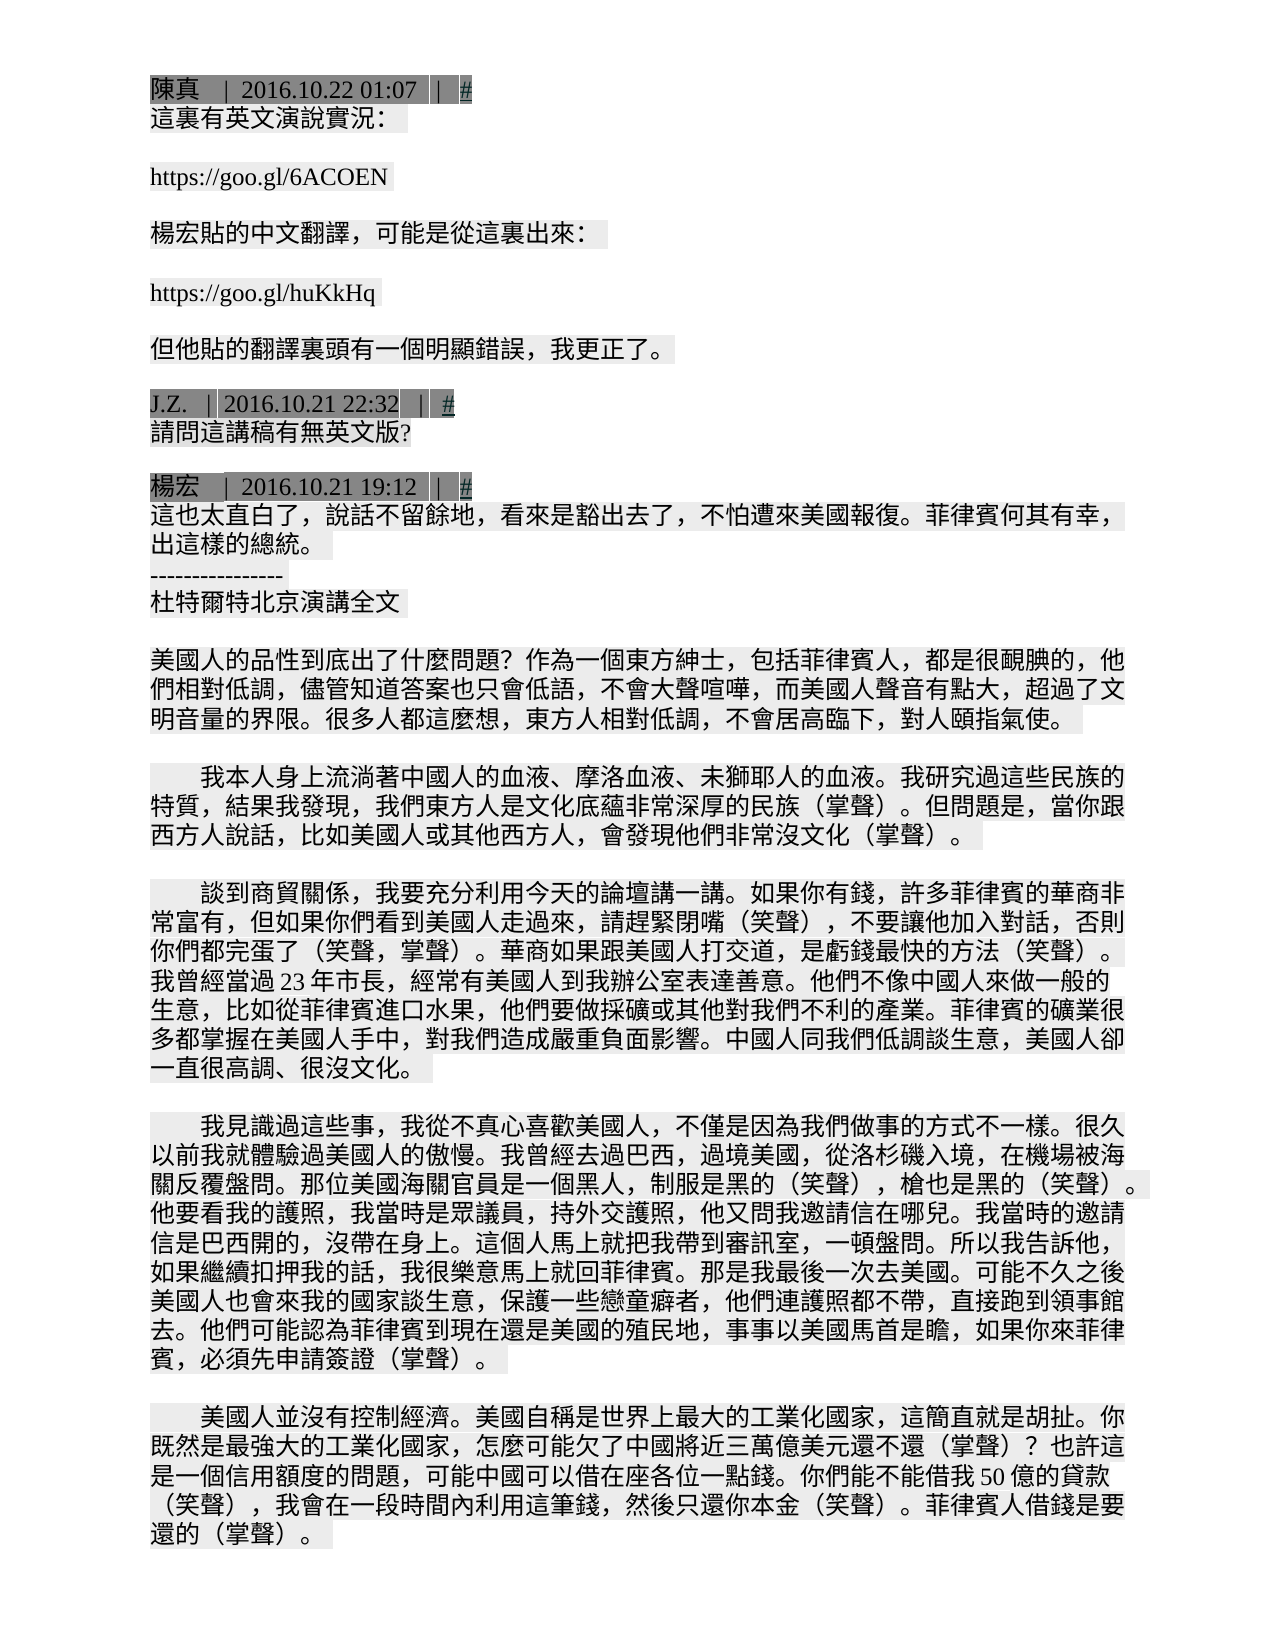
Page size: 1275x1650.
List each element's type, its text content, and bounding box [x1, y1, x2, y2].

text 這也太直白了，說話不留餘地，看來是豁出去了，不怕遭來美國報復。菲律賓何其有幸，出這樣的總統。 ---------------- 杜特爾特北京演講全文 美國人的品性到底出了什麼問題？作為一個東方紳士，包括菲律賓人，都是很靦腆的，他們相對低調，儘管知道答案也只會低語，不會大聲喧嘩，而美國人聲音有點大，超過了文明音量的界限。很多人都這麼想，東方人相對低調，不會居高臨下，對人頤指氣使。 我本人身上流淌著中國人的血液、摩洛血液、未獅耶人的血液。我研究過這些民族的特質，結果我發現，我們東方人是文化底蘊非常深厚的民族（掌聲）。但問題是，當你跟西方人說話，比如美國人或其他西方人，會發現他們非常沒文化（掌聲）。 談到商貿關係，我要充分利用今天的論壇講一講。如果你有錢，許多菲律賓的華商非常富有，但如果你們看到美國人走過來，請趕緊閉嘴（笑聲），不要讓他加入對話，否則你們都完蛋了（笑聲，掌聲）。華商如果跟美國人打交道，是虧錢最快的方法（笑聲）。我曾經當過23年市長，經常有美國人到我辦公室表達善意。他們不像中國人來做一般的生意，比如從菲律賓進口水果，他們要做採礦或其他對我們不利的產業。菲律賓的礦業很多都掌握在美國人手中，對我們造成嚴重負面影響。中國人同我們低調談生意，美國人卻一直很高調、很沒文化。 我見識過這些事，我從不真心喜歡美國人，不僅是因為我們做事的方式不一樣。很久以前我就體驗過美國人的傲慢。我曾經去過巴西，過境美國，從洛杉磯入境，在機場被海關反覆盤問。那位美國海關官員是一個黑人，制服是黑的（笑聲），槍也是黑的（笑聲）。他要看我的護照，我當時是眾議員，持外交護照，他又問我邀請信在哪兒。我當時的邀請信是巴西開的，沒帶在身上。這個人馬上就把我帶到審訊室，一頓盤問。所以我告訴他，如果繼續扣押我的話，我很樂意馬上就回菲律賓。那是我最後一次去美國。可能不久之後美國人也會來我的國家談生意，保護一些戀童癖者，他們連護照都不帶，直接跑到領事館去。他們可能認為菲律賓到現在還是美國的殖民地，事事以美國馬首是瞻，如果你來菲律賓，必須先申請簽證（掌聲）。 美國人並沒有控制經濟。美國自稱是世界上最大的工業化國家，這簡直就是胡扯。你既然是最強大的工業化國家，怎麼可能欠了中國將近三萬億美元還不還（掌聲）？也許這是一個信用額度的問題，可能中國可以借在座各位一點錢。你們能不能借我50億的貸款（笑聲），我會在一段時間內利用這筆錢，然後只還你本金（笑聲）。菲律賓人借錢是要還的（掌聲）。 中國跟我們關係很好，美國有點焦慮。美國人比較怕普京，因為他有自信。歐洲形勢不妙，希臘無法自救，美國人在阿富汗犯了錯誤，現在醫療體系沒有資金保證。在東盟，柬埔寨是中國真正的朋友，甚至可以說是盟友，老撾也是，越南也是，印尼採取中立。菲律賓的杜特爾特總統非常傾向中國（掌聲）。中國有東方人的品質，不會到處去命令別人，要求控制全世界的錢。中國領頭建立了亞投行，美國人被將了一軍。美國對此沒有做好準備，因為他們不願冒風險打仗。在菲律賓看來，只要是為了國家，他們就值得犧牲。 關於菲律賓的法治問題，我可能推出新政策，包括在刑偵方面。讓我們堅持實事求是。我們要反對腐敗，如果有任何人提出質疑，沒問題，我支持反腐敗。 有時候商人可能會拿出一筆錢，說有錢能使鬼推磨，比如有人提供援助，姿態確是居高臨下，日本也是如此。但中國不是，中國提供了援助和貸款，但不會開空頭支票，這是中國與美國最大的不同之處。 必須要帶來實實在在的利益。但我看不到美國的實幹，我決定換條跑道。沒有任何理由非要把我們跟美國人拴在一起，菲律賓從來沒有得到任何益處。總是選舉腐敗，經濟卻沒有任何起色。我真的難以想像，出了腐敗他們還不停給錢。很多人拚命搶這筆錢，有時錢還不翼而飛。因此美國人提供的高利貸資金從來沒有用在刀刃上。我在納卯市工作時，當地貧困率很高，因為官員腐敗。有些人只能賣香蕉和西紅柿度日，起早貪黑，交通又差，生活異常艱辛，政府應該體察民情。美國人沒能真正改變菲律賓人的生活境遇，日本也沒能辦到。 印度大使今天不在這裡，印度公民周遊四方，放高利貸，即便在菲律賓面臨經濟困境的時候也是如此。他們借給你錢，但你必須購買他們指定的貨物，比如他們的冰箱等等，否則就別想貸款。所以實際上，這個條件是不一樣的。利率也不一樣，有時高達本金的兩倍。這種情況存在多年，沒有哪個政黨真正解決問題。我有兩套房子，第一套出租，我就可以坐收房租，生活比較自在，但那些無家可歸的人，生活非常淒慘。日本可以來幫助我們，中國也可以。日本也作出修鐵路的承諾，還有韓國，但我們更加傾向於從中國貸款，因為有時候中國給我們長期貸款，到後來因為我們的友誼，他們就忘了讓我們還錢。但日韓就不是這樣了。來自中國的資金充足，但我更喜歡中國的一點是你們夠真誠。 中國從不冒犯別人，也不侮辱別人，這對我很重要。我外公是中國人，所以我知道中國人的這一特性。作為朋友，中國總是樂於助人，而我們之間的友誼源遠流長。憑我的個人經歷，我深知如此。 我想強調，這個平台（知事註：中菲經貿合作論壇）非常好，很希望中國的企業去我們菲律賓投資，包括基建領域。我們有很多需求，希望大家積極考慮，如果是借款的話，希望給我們多一點時間。如果中國能夠在鐵路上幫助我們就更好了。棉蘭佬鐵路能聯網的話，就能促進流動性，非常希望建造鐵路，幫助我們運送貨物。在菲律賓國內鐵路最便捷、安全，成本最低。安全性當然是政府最需要考慮的。我們與菲共和談，形勢向好。至於反恐，沒有談判的餘地，我們會解決這些問題。我們向中國政府和習近平主席保證，情況會好起來。菲律賓政府使用中國的資金，絕不會有腐敗問題，有問題就跟我說。我們必須要打擊腐敗，不管碰到什麼人，我們非常堅決。我們也必須高調反恐，才能調動大家的積極性。 其他問題，比如移民，我們也要著力解決。我們一定要堅決宣誓，不要害怕，堅持努力。推動變革必須要堅決，不要讓步。面對腐敗不能讓步，如果瞻前顧後裹足不前是不會解決問題的。我向大家保證，我們必須要實現發展，發展了才能有資金，才能談交易。如果要滿足基本生活沒問題，但如果要買車或者更高層次的要求，資金就不夠了，所以我要借款。我剛才說過，我們希望獲得中方的援助，特別是在亟需的領域，我們不會忘記你們。 在這個政治、文化不斷動盪的年代，美國已經輸了。我將會繼續向中國靠攏，從思想上向中俄雙方靠攏，我也會跟普京說，菲律賓、中國和俄羅斯是好夥伴。 他們（知事註：杜特爾特的政敵）可以起訴我，但他們沒有任何證據。選舉期間就是如此，現在仍不斷指責。奧巴馬和美國國務院的發言人不斷攻擊我。我試圖解釋，在菲律賓有400萬人染上毒癮。但沒人理我。我曾用體面的語言說過，後來被迫用粗話表達我的憤怒。 他們也跟我談人權，關於這個問題我曾經說過，如果你毀滅我的國家，我會把你幹掉，我有權保護每一個菲律賓人。 而我從來沒有點明，法外處決的問題，有一些媒體報導不實，美國方面也發表不實言論，但美國領導人從未就此道歉。這就是他們的思維與中國的不同之處。 我謹此宣佈，脫離與美國的聯繫，包括軍事、經濟上的脫離。當然如果你們在經濟上與美國有問題的話我們也會幫助你們，就像你們幫助我一樣。 綜合環球時報、菲律賓世界日報 [150, 502, 1125, 1549]
text 陳真 | 2016.10.22 01:07 | # [150, 75, 1125, 104]
text 這裏有英文演說實況： https://goo.gl/6ACOEN 楊宏貼的中文翻譯，可能是從這裏出來： https://goo.gl/huKkHq 但他貼的翻譯裏頭有一個明顯錯誤，我更正了。 [150, 104, 1125, 364]
text J.Z. | 2016.10.21 22:32 | # [150, 389, 1125, 418]
text 楊宏 | 2016.10.21 19:12 | # [150, 472, 1125, 502]
text 請問這講稿有無英文版? [150, 418, 1125, 447]
